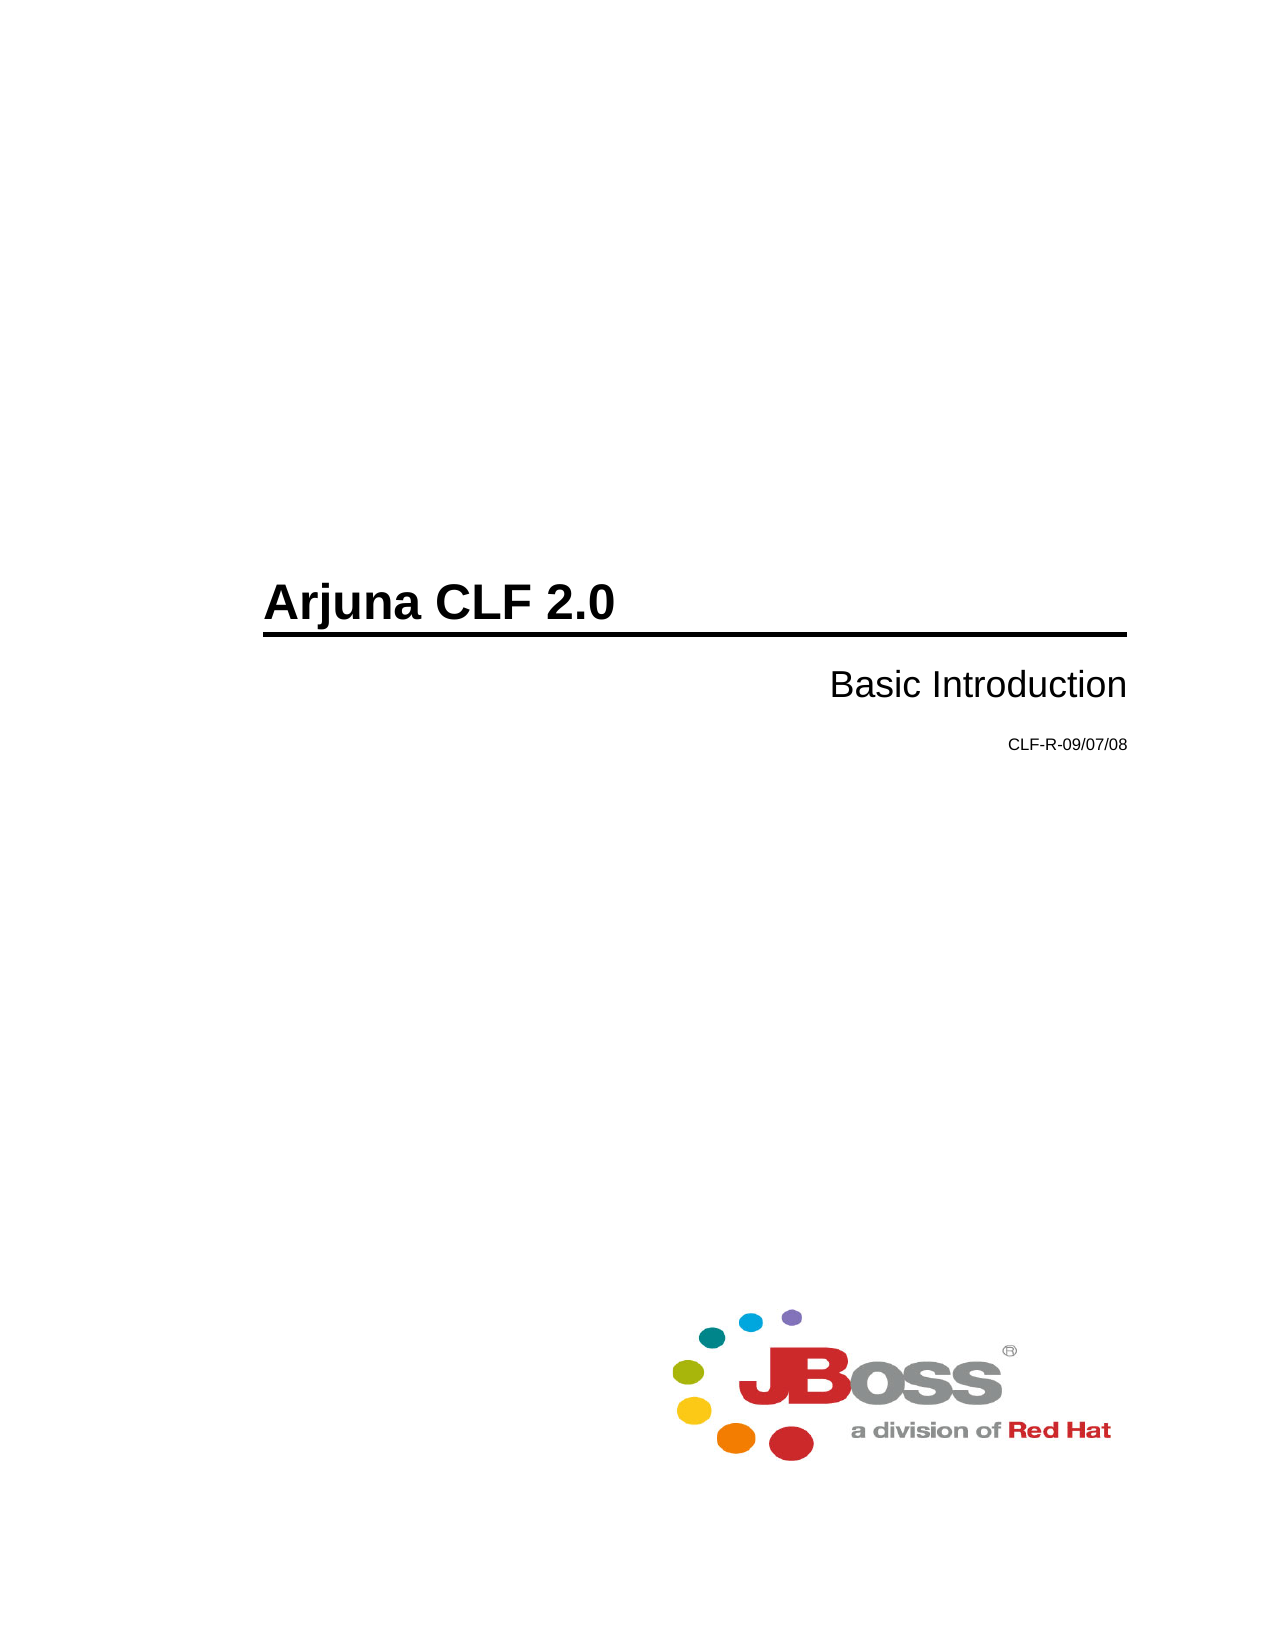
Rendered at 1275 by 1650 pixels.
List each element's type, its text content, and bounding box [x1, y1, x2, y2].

title Arjuna CLF 2.0 [263, 573, 1127, 632]
picture [672, 1309, 1111, 1461]
subtitle Basic Introduction [263, 662, 1127, 706]
text CLF-R-09/07/08 [263, 735, 1127, 754]
